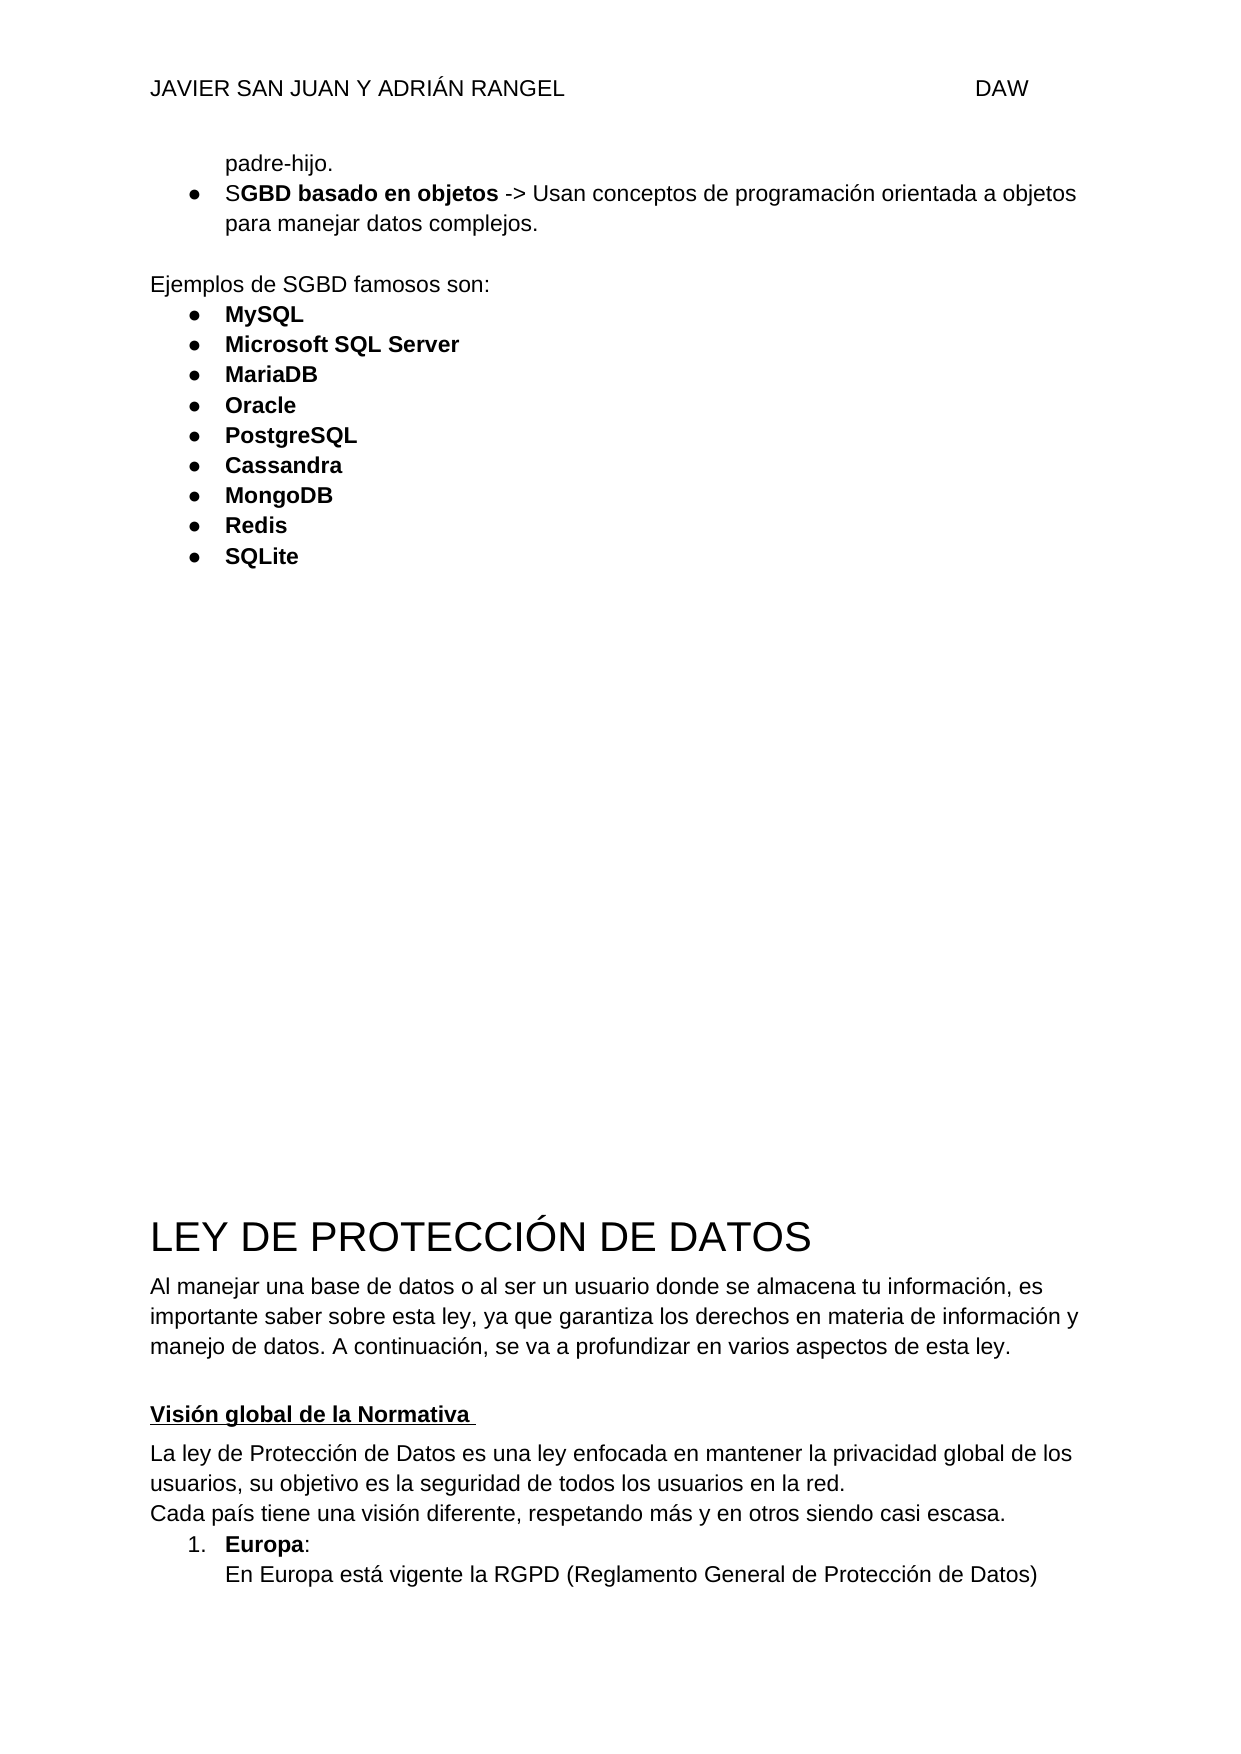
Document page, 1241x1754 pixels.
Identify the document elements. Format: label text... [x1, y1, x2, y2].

list PostgreSQL [187, 422, 1090, 448]
list padre-hijo. [187, 150, 1090, 176]
subtitle Visión global de la Normativa [150, 1401, 1090, 1427]
text Al manejar una base de datos o al ser un usuario donde se almacena tu información, es importante saber sobre esta ley, ya que garantiza los derechos en materia de información y manejo de datos. A continuación, se va a profundizar en varios aspectos de esta ley. [150, 1273, 1090, 1360]
list MariaDB [187, 361, 1090, 388]
list Redis [187, 512, 1090, 539]
list MongoDB [187, 482, 1090, 509]
list Cassandra [187, 452, 1090, 478]
subtitle LEY DE PROTECCIÓN DE DATOS [150, 1212, 1090, 1260]
list Oracle [187, 392, 1090, 418]
text La ley de Protección de Datos es una ley enfocada en mantener la privacidad global de los usuarios, su objetivo es la seguridad de todos los usuarios en la red. [150, 1440, 1090, 1496]
list SGBD basado en objetos -> Usan conceptos de programación orientada a objetos para manejar datos complejos. [187, 180, 1090, 237]
list MySQL [187, 301, 1090, 327]
text Cada país tiene una visión diferente, respetando más y en otros siendo casi escasa. [150, 1500, 1090, 1527]
list Microsoft SQL Server [187, 331, 1090, 358]
text En Europa está vigente la RGPD (Reglamento General de Protección de Datos) [225, 1561, 1090, 1587]
list SQLite [187, 543, 1090, 569]
list Europa: [187, 1531, 1090, 1557]
text Ejemplos de SGBD famosos son: [150, 271, 1090, 297]
